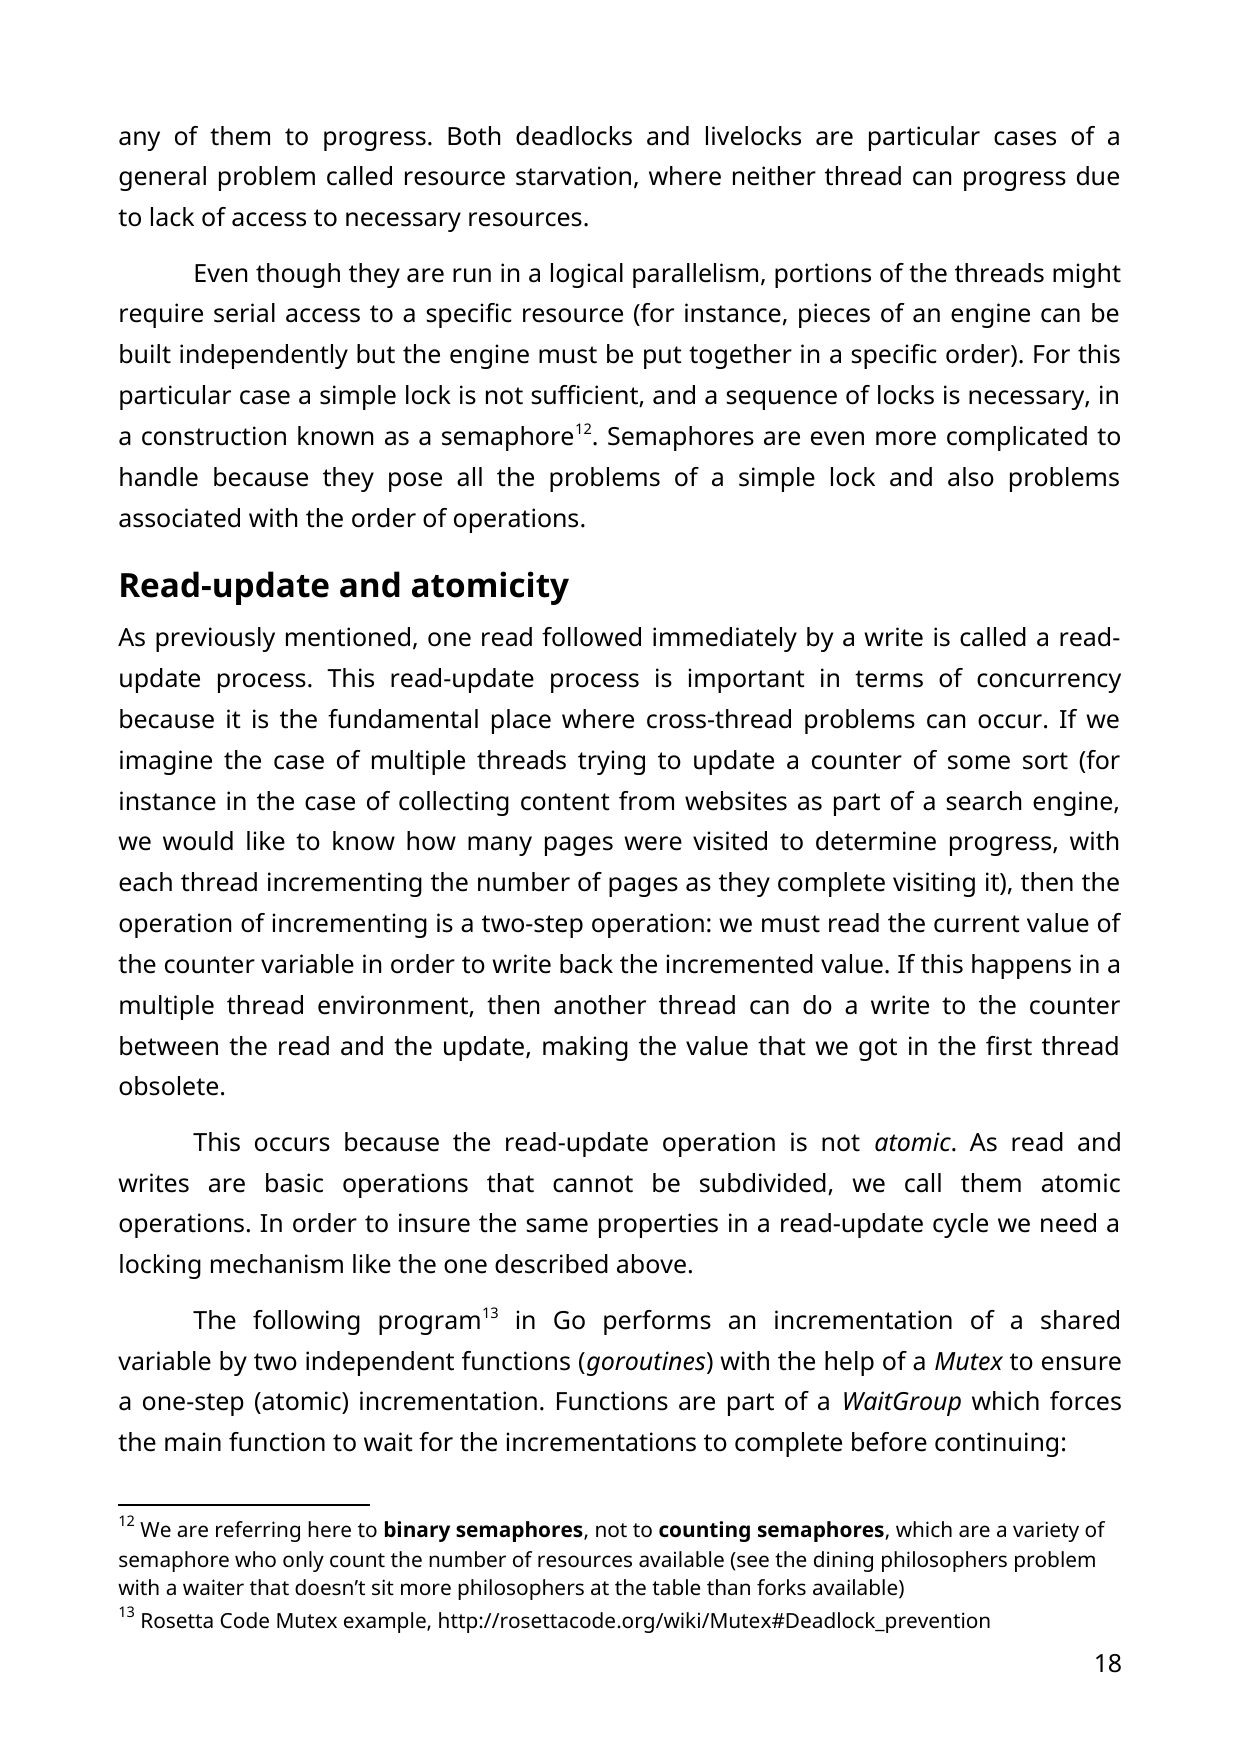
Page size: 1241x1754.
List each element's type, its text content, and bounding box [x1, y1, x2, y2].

text Even though they are run in a logical parallelism, portions of the threads might require serial access to a specific resource (for instance, pieces of an engine can be built independently but the engine must be put together in a specific order). For this particular case a simple lock is not sufficient, and a sequence of locks is necessary, in a construction known as a semaphore. Semaphores are even more complicated to handle because they pose all the problems of a simple lock and also problems associated with the order of operations. [118, 255, 1122, 534]
text We are referring here to binary semaphores, not to counting semaphores, which are a variety of semaphore who only count the number of resources available (see the dining philosophers problem with a waiter that doesn’t sit more philosophers at the table than forks available) [118, 1511, 1122, 1602]
text The following program in Go performs an incrementation of a shared variable by two independent functions (goroutines) with the help of a Mutex to ensure a one-step (atomic) incrementation. Functions are part of a WaitGroup which forces the main function to wait for the incrementations to complete before continuing: [118, 1302, 1122, 1459]
text As previously mentioned, one read followed immediately by a write is called a read-update process. This read-update process is important in terms of concurrency because it is the fundamental place where cross-thread problems can occur. If we imagine the case of multiple threads trying to update a counter of some sort (for instance in the case of collecting content from websites as part of a search engine, we would like to know how many pages were visited to determine progress, with each thread incrementing the number of pages as they complete visiting it), then the operation of incrementing is a two-step operation: we must read the current value of the counter variable in order to write back the incremented value. If this happens in a multiple thread environment, then another thread can do a write to the counter between the read and the update, making the value that we got in the first thread obsolete. [118, 620, 1122, 1103]
text Rosetta Code Mutex example, http://rosettacode.org/wiki/Mutex#Deadlock_prevention [118, 1602, 1122, 1636]
text any of them to progress. Both deadlocks and livelocks are particular cases of a general problem called resource starvation, where neither thread can progress due to lack of access to necessary resources. [118, 118, 1122, 234]
text This occurs because the read-update operation is not atomic. As read and writes are basic operations that cannot be subdivided, we call them atomic operations. In order to insure the same properties in a read-update cycle we need a locking mechanism like the one described above. [118, 1124, 1122, 1281]
subtitle Read-update and atomicity [118, 562, 1122, 607]
